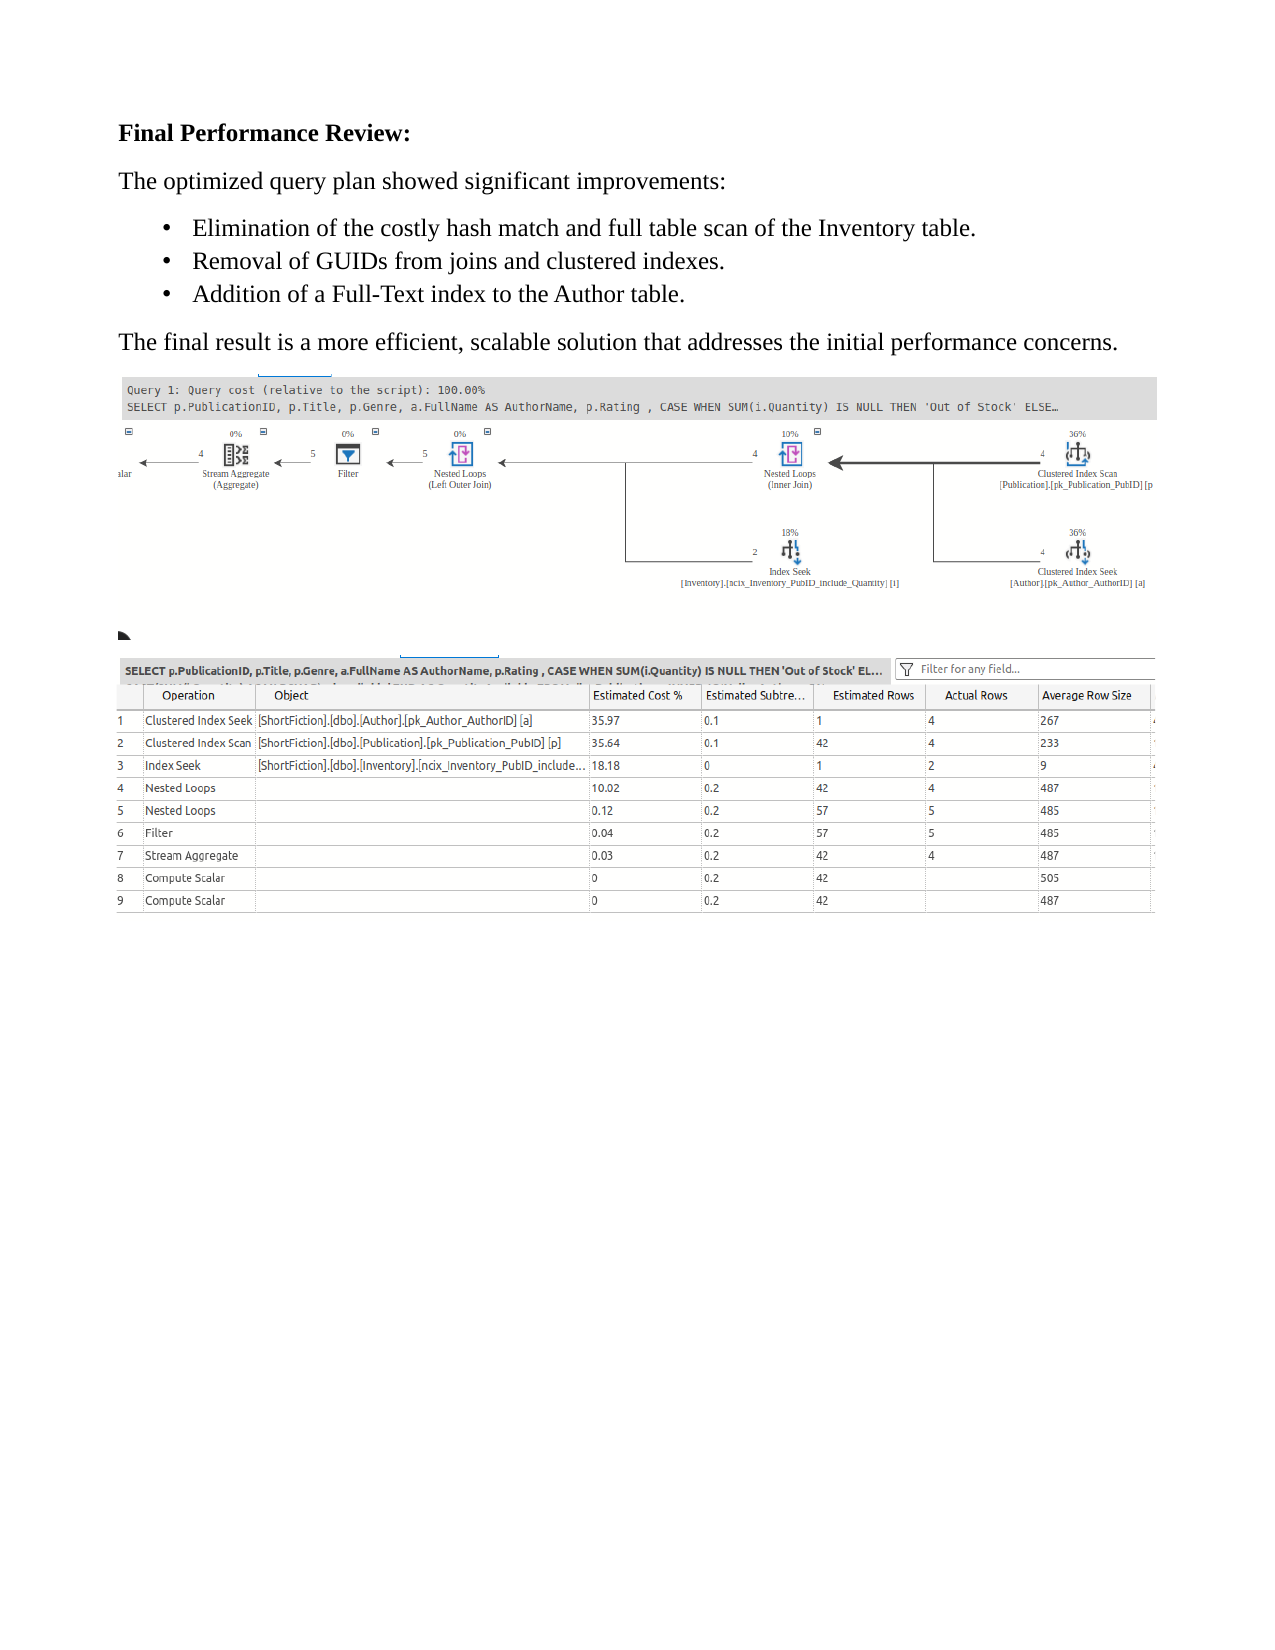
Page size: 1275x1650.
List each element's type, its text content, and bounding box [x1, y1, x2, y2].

picture [116, 655, 1156, 921]
text The optimized query plan showed significant improvements: [118, 166, 1157, 194]
text The final result is a more efficient, scalable solution that addresses the initial performance concerns. [118, 327, 1157, 356]
list Elimination of the costly hash match and full table scan of the Inventory table. [162, 213, 1157, 242]
list Addition of a Full-Text index to the Author table. [162, 279, 1157, 308]
list Removal of GUIDs from joins and clustered indexes. [162, 246, 1157, 275]
text Final Performance Review: [118, 118, 1157, 147]
picture [118, 374, 1157, 640]
